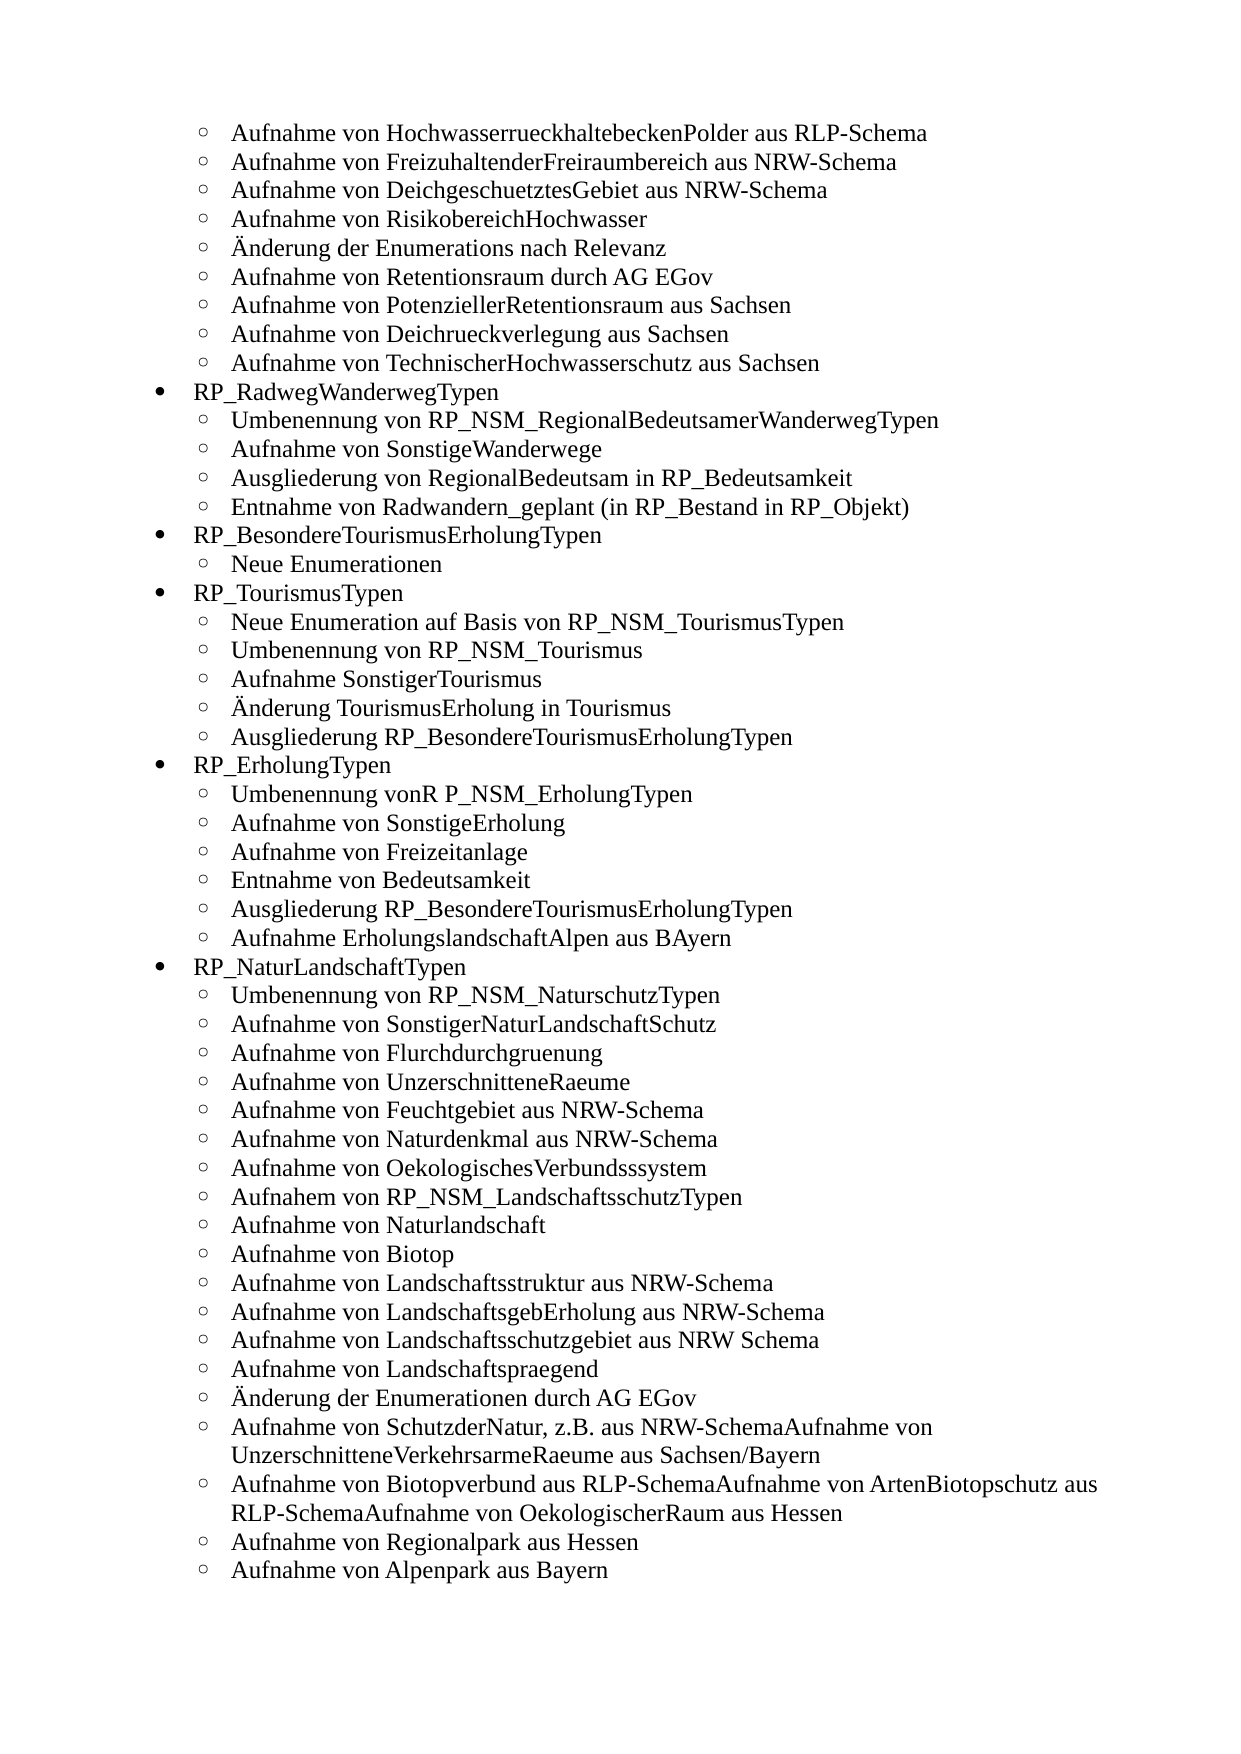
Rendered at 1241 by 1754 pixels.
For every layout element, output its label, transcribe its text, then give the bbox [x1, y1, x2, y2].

list RP_TourismusTypen [156, 578, 1122, 607]
list Aufnahme von Flurchdurchgruenung [193, 1038, 1122, 1067]
list Aufnahme von Alpenpark aus Bayern [193, 1556, 1122, 1584]
list Aufnahme von DeichgeschuetztesGebiet aus NRW-Schema [193, 176, 1122, 204]
list Aufnahme von Feuchtgebiet aus NRW-Schema [193, 1096, 1122, 1124]
list Aufnahme von Landschaftsstruktur aus NRW-Schema [193, 1268, 1122, 1297]
list RP_NaturLandschaftTypen [156, 952, 1122, 981]
list Änderung der Enumerations nach Relevanz [193, 233, 1122, 262]
list Ausgliederung von RegionalBedeutsam in RP_Bedeutsamkeit [193, 463, 1122, 492]
list Aufnahme von FreizuhaltenderFreiraumbereich aus NRW-Schema [193, 147, 1122, 176]
list Aufnahme ErholungslandschaftAlpen aus BAyern [193, 923, 1122, 952]
list Umbenennung von RP_NSM_RegionalBedeutsamerWanderwegTypen [193, 406, 1122, 434]
list Aufnahme von UnzerschnitteneRaeume [193, 1067, 1122, 1096]
list Aufnahme von Naturdenkmal aus NRW-Schema [193, 1124, 1122, 1153]
list Aufnahme von Deichrueckverlegung aus Sachsen [193, 319, 1122, 348]
list Aufnahme von LandschaftsgebErholung aus NRW-Schema [193, 1297, 1122, 1326]
list Aufnahme von HochwasserrueckhaltebeckenPolder aus RLP-Schema [193, 118, 1122, 147]
list Aufnahme von Biotopverbund aus RLP-SchemaAufnahme von ArtenBiotopschutz aus RLP-SchemaAufnahme von OekologischerRaum aus Hessen [193, 1469, 1122, 1527]
list Aufnahme von OekologischesVerbundsssystem [193, 1153, 1122, 1182]
list Aufnahme von Landschaftspraegend [193, 1354, 1122, 1383]
list Aufnahme von SonstigeErholung [193, 808, 1122, 837]
list Aufnahme von SonstigeWanderwege [193, 434, 1122, 463]
list Neue Enumerationen [193, 549, 1122, 578]
list Aufnahme von Biotop [193, 1239, 1122, 1268]
list Aufnahme von Landschaftsschutzgebiet aus NRW Schema [193, 1326, 1122, 1354]
list Umbenennung vonR P_NSM_ErholungTypen [193, 779, 1122, 808]
list Änderung der Enumerationen durch AG EGov [193, 1383, 1122, 1412]
list Aufnahme von Naturlandschaft [193, 1211, 1122, 1239]
list Umbenennung von RP_NSM_Tourismus [193, 636, 1122, 664]
list Aufnahme von Retentionsraum durch AG EGov [193, 262, 1122, 291]
list Aufnahem von RP_NSM_LandschaftsschutzTypen [193, 1182, 1122, 1211]
list Entnahme von Bedeutsamkeit [193, 866, 1122, 894]
list Aufnahme SonstigerTourismus [193, 664, 1122, 693]
list Aufnahme von Regionalpark aus Hessen [193, 1527, 1122, 1556]
list Ausgliederung RP_BesondereTourismusErholungTypen [193, 722, 1122, 751]
list Entnahme von Radwandern_geplant (in RP_Bestand in RP_Objekt) [193, 492, 1122, 521]
list Aufnahme von RisikobereichHochwasser [193, 204, 1122, 233]
list Aufnahme von SonstigerNaturLandschaftSchutz [193, 1009, 1122, 1038]
list Aufnahme von TechnischerHochwasserschutz aus Sachsen [193, 348, 1122, 377]
list RP_ErholungTypen [156, 751, 1122, 779]
list Ausgliederung RP_BesondereTourismusErholungTypen [193, 894, 1122, 923]
list RP_BesondereTourismusErholungTypen [156, 521, 1122, 549]
list RP_RadwegWanderwegTypen [156, 377, 1122, 406]
list Aufnahme von Freizeitanlage [193, 837, 1122, 866]
list Neue Enumeration auf Basis von RP_NSM_TourismusTypen [193, 607, 1122, 636]
list Aufnahme von SchutzderNatur, z.B. aus NRW-SchemaAufnahme von UnzerschnitteneVerkehrsarmeRaeume aus Sachsen/Bayern [193, 1412, 1122, 1469]
list Aufnahme von PotenziellerRetentionsraum aus Sachsen [193, 291, 1122, 319]
list Umbenennung von RP_NSM_NaturschutzTypen [193, 981, 1122, 1009]
list Änderung TourismusErholung in Tourismus [193, 693, 1122, 722]
